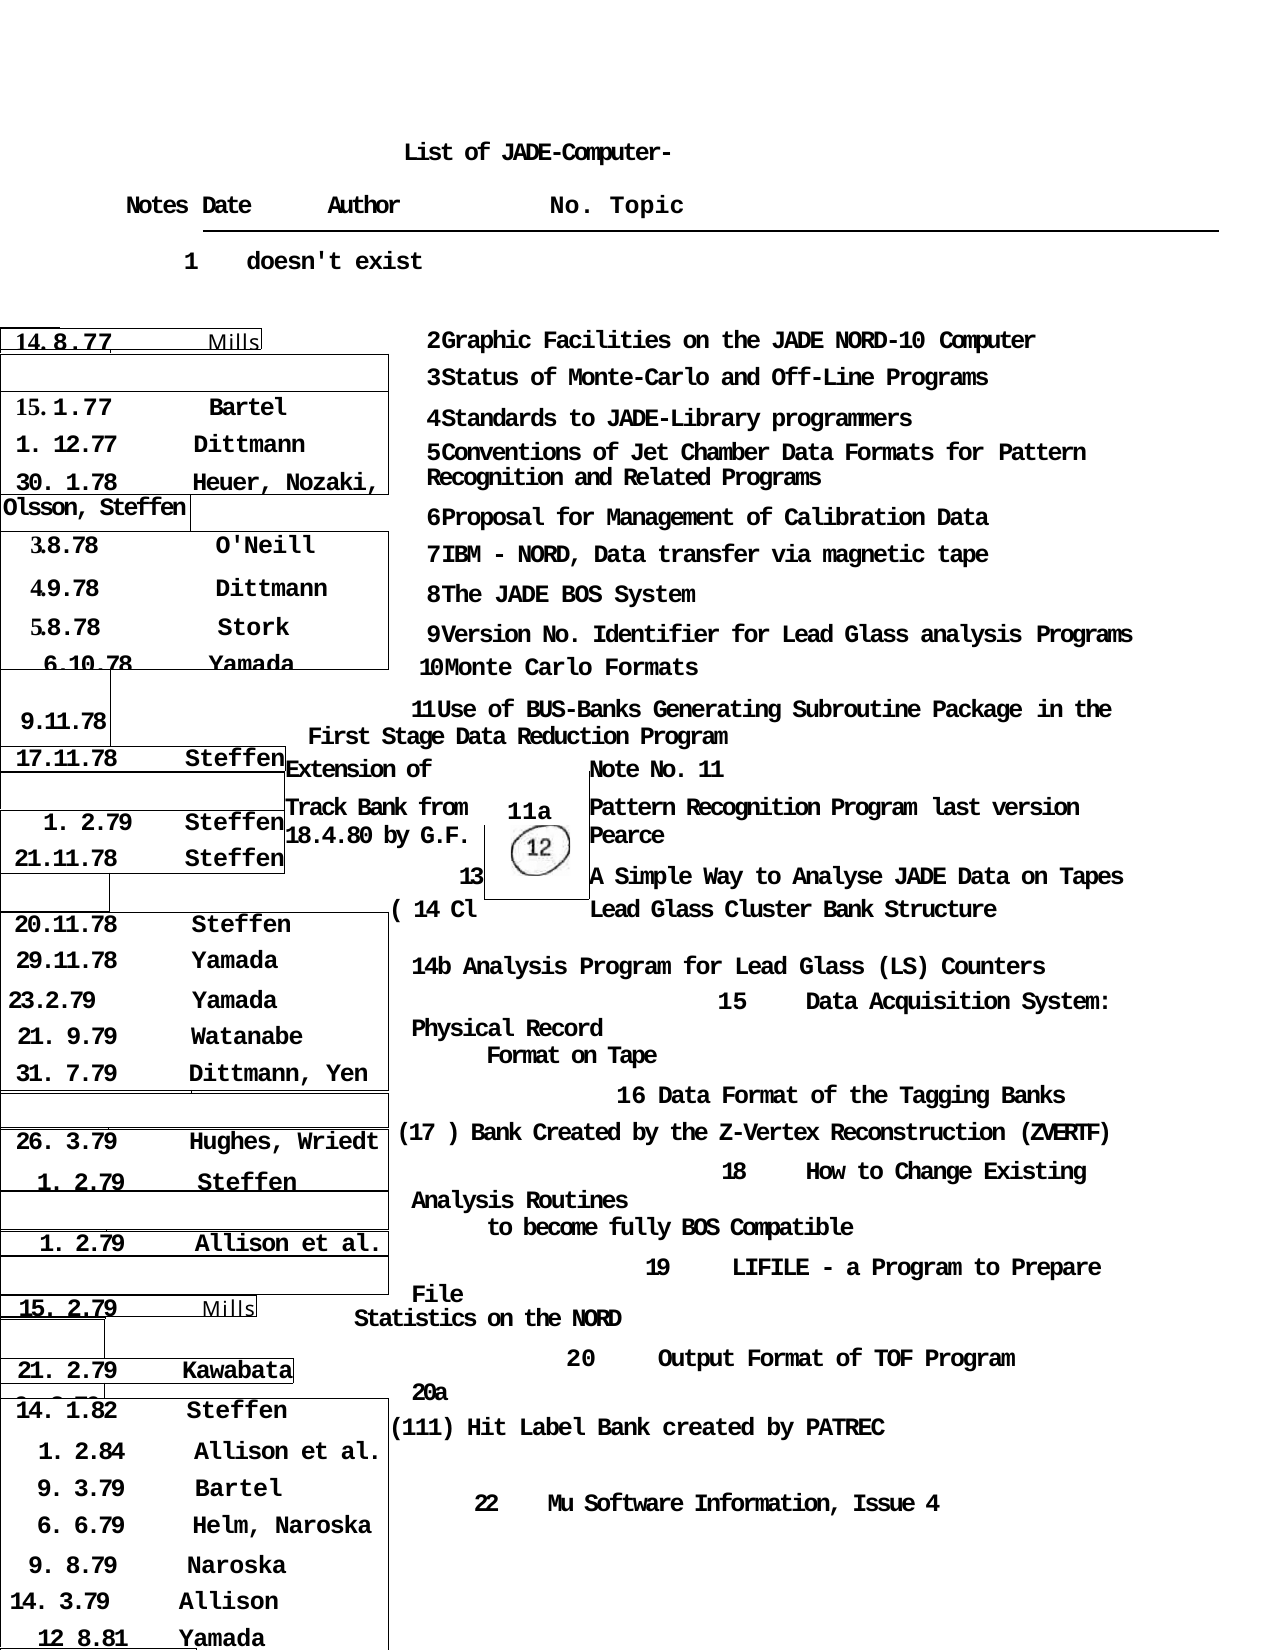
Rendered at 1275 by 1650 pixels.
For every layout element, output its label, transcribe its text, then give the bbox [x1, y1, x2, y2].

text A Simple Way to Analyse JADE Data on Tapes [590, 860, 1157, 890]
text 2 Graphic Facilities on the JADE NORD-10 Computer [1, 392, 388, 494]
text 2 Graphic Facilities on the JADE NORD-10 Computer [1, 495, 190, 531]
text Track Bank from Pattern Recognition Program last version 18.4.80 by G.F. Pearce [590, 794, 1119, 849]
text 4 Standards to JADE-Library programmers [389, 402, 1157, 432]
text 19 LIFILE - a Program to Prepare File [257, 1253, 1157, 1308]
text 5 Conventions of Jet Chamber Data Formats for Pattern Recognition and Related Programs [389, 439, 1157, 491]
text 2 Graphic Facilities on the JADE NORD-10 Computer [1, 532, 388, 669]
text (111) Hit Label Bank created by PATREC 22 Mu Software Information, Issue 4 [389, 1405, 977, 1519]
text to become fully BOS Compatible [389, 1214, 1157, 1241]
text 2 Graphic Facilities on the JADE NORD-10 Computer [1, 1192, 388, 1229]
text 20.11.78 Steffen [8, 913, 388, 937]
text 2 Graphic Facilities on the JADE NORD-10 Computer [1, 355, 388, 391]
text (17 ) Bank Created by the Z-Vertex Reconstruction (ZVERTF) [389, 1117, 1119, 1146]
text 6. 6.79 Helm, Naroska [15, 1513, 388, 1541]
text 9. 8.79 Naroska [8, 1553, 388, 1578]
text 2 Graphic Facilities on the JADE NORD-10 Computer [1, 734, 110, 746]
text Format on Tape [389, 1042, 1157, 1069]
text 13 [141, 860, 484, 890]
text 1. 2.79 Steffen [23, 811, 284, 835]
text 9.11.78 [1, 709, 110, 734]
text 2 Graphic Facilities on the JADE NORD-10 Computer [1, 1384, 104, 1394]
text 20 Output Format of TOF Program [141, 1342, 1157, 1373]
text 6 Proposal for Management of Calibration Data [191, 502, 1157, 532]
text 7 IBM - NORD, Data transfer via magnetic tape [389, 539, 1157, 569]
list 9.78 Dittmann [30, 574, 388, 602]
text 2 Graphic Facilities on the JADE NORD-10 Computer [0, 326, 1157, 354]
text 10 Monte Carlo Formats [148, 655, 1157, 680]
text 9. 3.79 Bartel [15, 1476, 388, 1502]
list 8.78 Stork [30, 613, 388, 641]
text Extension of Note No. 11 [285, 758, 1157, 782]
text 8 The JADE BOS System [389, 580, 1157, 609]
list 1.77 Bartel [15, 392, 388, 421]
text [484, 771, 589, 899]
text 21. 9.79 Watanabe [8, 1024, 388, 1050]
text 2 Graphic Facilities on the JADE NORD-10 Computer [1, 1614, 388, 1626]
text 12 8.81 Yamada [1, 1626, 388, 1650]
text 31. 7.79 Dittmann, Yen [8, 1061, 388, 1089]
text Track Bank from Pattern Recognition Program last version 18.4.80 by G.F. Pearce [285, 794, 484, 849]
text List of JADE-Computer-Notes Date Author No. Topic [126, 118, 684, 224]
text 29.11.78 Yamada [8, 948, 388, 974]
text 14. 1.82 Steffen [8, 1399, 388, 1424]
text 2 Graphic Facilities on the JADE NORD-10 Computer [1, 1094, 388, 1127]
text 17.11.78 Steffen [8, 747, 285, 771]
text 2 Graphic Facilities on the JADE NORD-10 Computer [1, 1399, 388, 1589]
text Olsson, Steffen [1, 495, 189, 521]
text 18 How to Change Existing Analysis Routines [389, 1157, 1157, 1214]
list 8.77 Mills [15, 329, 261, 348]
text 14. 3.79 Allison [1, 1589, 388, 1614]
text 20a [141, 1380, 1157, 1405]
text Statistics on the NORD [216, 1308, 1157, 1331]
text 26. 3.79 Hughes, Wriedt [8, 1130, 388, 1157]
text 16 Data Format of the Tagging Banks [192, 1080, 1157, 1110]
text 2 Graphic Facilities on the JADE NORD-10 Computer [1, 811, 284, 873]
text 1 doesn't exist [156, 250, 1157, 275]
text 9 Version No. Identifier for Lead Glass analysis Programs [389, 620, 1157, 648]
text 9. 3.79 [1, 1394, 104, 1398]
text 1. 2.79 Allison et al. [15, 1232, 388, 1254]
list 8.78 O'Neill [30, 532, 388, 559]
text 2 Graphic Facilities on the JADE NORD-10 Computer [1, 1320, 104, 1358]
text 3 Status of Monte-Carlo and Off-Line Programs [389, 362, 1157, 391]
text 2 Graphic Facilities on the JADE NORD-10 Computer [1, 1232, 192, 1255]
text 14b Analysis Program for Lead Glass (LS) Counters [389, 950, 1157, 980]
text 6.10.78 Yamada [23, 652, 388, 669]
text 2 Graphic Facilities on the JADE NORD-10 Computer [0, 773, 284, 810]
text 2 Graphic Facilities on the JADE NORD-10 Computer [1, 1130, 388, 1190]
text 30. 1.78 Heuer, Nozaki, [8, 469, 388, 494]
text 21.11.78 Steffen [8, 846, 284, 872]
text 15 Data Acquisition System: Physical Record [389, 988, 1157, 1042]
text 2 Graphic Facilities on the JADE NORD-10 Computer [1, 670, 110, 709]
text 1. 12.77 Dittmann [8, 432, 388, 458]
text 2 Graphic Facilities on the JADE NORD-10 Computer [1, 913, 388, 1090]
text 1. 2.84 Allison et al. [15, 1439, 388, 1465]
text 2 Graphic Facilities on the JADE NORD-10 Computer [1, 874, 109, 911]
text 1. 2.79 Steffen [15, 1170, 388, 1190]
text 2 Graphic Facilities on the JADE NORD-10 Computer [1, 1257, 388, 1294]
picture [510, 825, 571, 876]
text 11a [507, 801, 589, 825]
text 21. 2.79 Kawabata [8, 1359, 293, 1382]
text 2 Graphic Facilities on the JADE NORD-10 Computer [1, 1359, 104, 1383]
text 15. 2.79 Mills [8, 1296, 256, 1316]
text 23.2.79 Yamada [8, 989, 388, 1013]
text 11 Use of BUS-Banks Generating Subroutine Package in the First Stage Data Reduction Program [141, 695, 1157, 750]
text ( 14 Cl Lead Glass Cluster Bank Structure [118, 890, 1157, 924]
